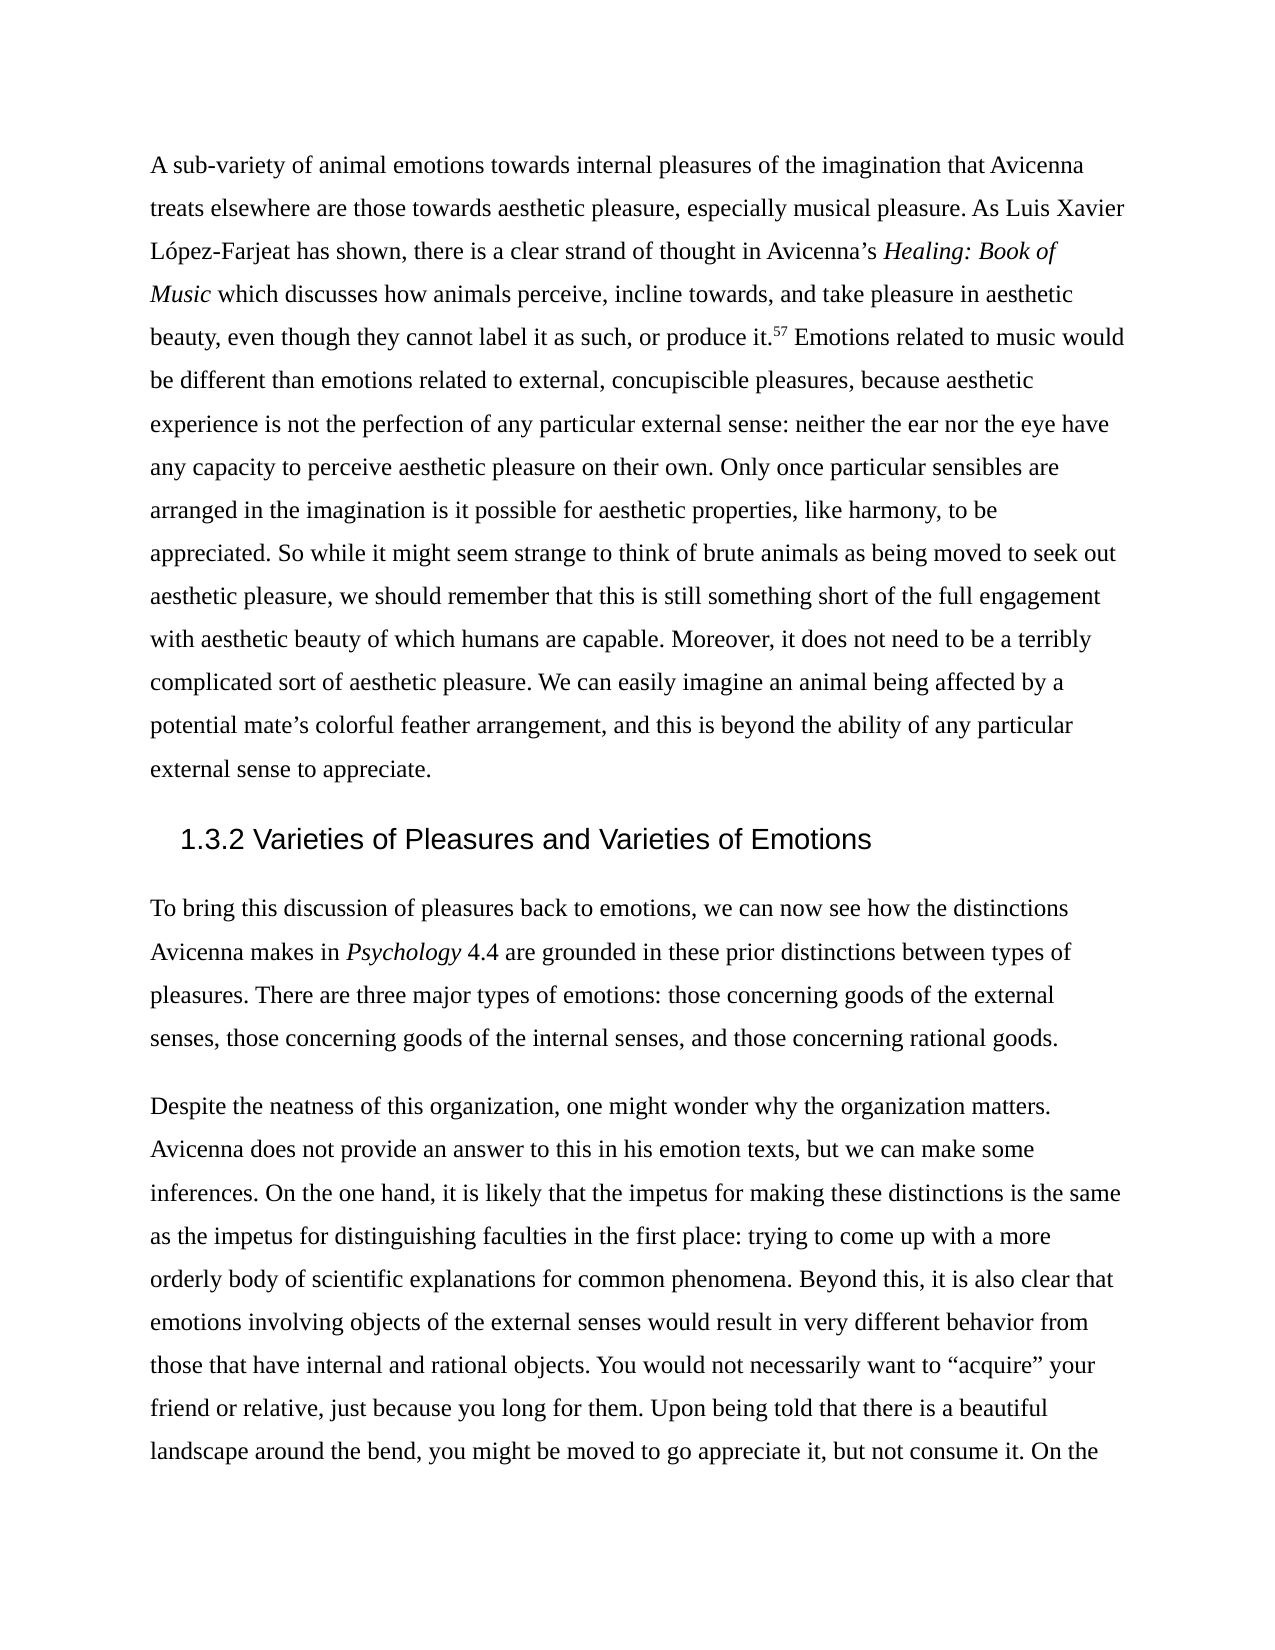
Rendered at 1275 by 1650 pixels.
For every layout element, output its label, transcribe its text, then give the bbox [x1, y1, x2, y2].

text Despite the neatness of this organization, one might wonder why the organization matters. Avicenna does not provide an answer to this in his emotion texts, but we can make some inferences. On the one hand, it is likely that the impetus for making these distinctions is the same as the impetus for distinguishing faculties in the first place: trying to come up with a more orderly body of scientific explanations for common phenomena. Beyond this, it is also clear that emotions involving objects of the external senses would result in very different behavior from those that have internal and rational objects. You would not necessarily want to “acquire” your friend or relative, just because you long for them. Upon being told that there is a beautiful landscape around the bend, you might be moved to go appreciate it, but not consume it. On the [150, 1091, 1125, 1465]
subtitle 1.3.2 Varieties of Pleasures and Varieties of Emotions [180, 822, 1125, 856]
text A sub-variety of animal emotions towards internal pleasures of the imagination that Avicenna treats elsewhere are those towards aesthetic pleasure, especially musical pleasure. As Luis Xavier López-Farjeat has shown, there is a clear strand of thought in Avicenna’s Healing: Book of Music which discusses how animals perceive, incline towards, and take pleasure in aesthetic beauty, even though they cannot label it as such, or produce it. Emotions related to music would be different than emotions related to external, concupiscible pleasures, because aesthetic experience is not the perfection of any particular external sense: neither the ear nor the eye have any capacity to perceive aesthetic pleasure on their own. Only once particular sensibles are arranged in the imagination is it possible for aesthetic properties, like harmony, to be appreciated. So while it might seem strange to think of brute animals as being moved to seek out aesthetic pleasure, we should remember that this is still something short of the full engagement with aesthetic beauty of which humans are capable. Moreover, it does not need to be a terribly complicated sort of aesthetic pleasure. We can easily imagine an animal being affected by a potential mate’s colorful feather arrangement, and this is beyond the ability of any particular external sense to appreciate. [150, 150, 1125, 782]
text To bring this discussion of pleasures back to emotions, we can now see how the distinctions Avicenna makes in Psychology 4.4 are grounded in these prior distinctions between types of pleasures. There are three major types of emotions: those concerning goods of the external senses, those concerning goods of the internal senses, and those concerning rational goods. [150, 893, 1125, 1052]
